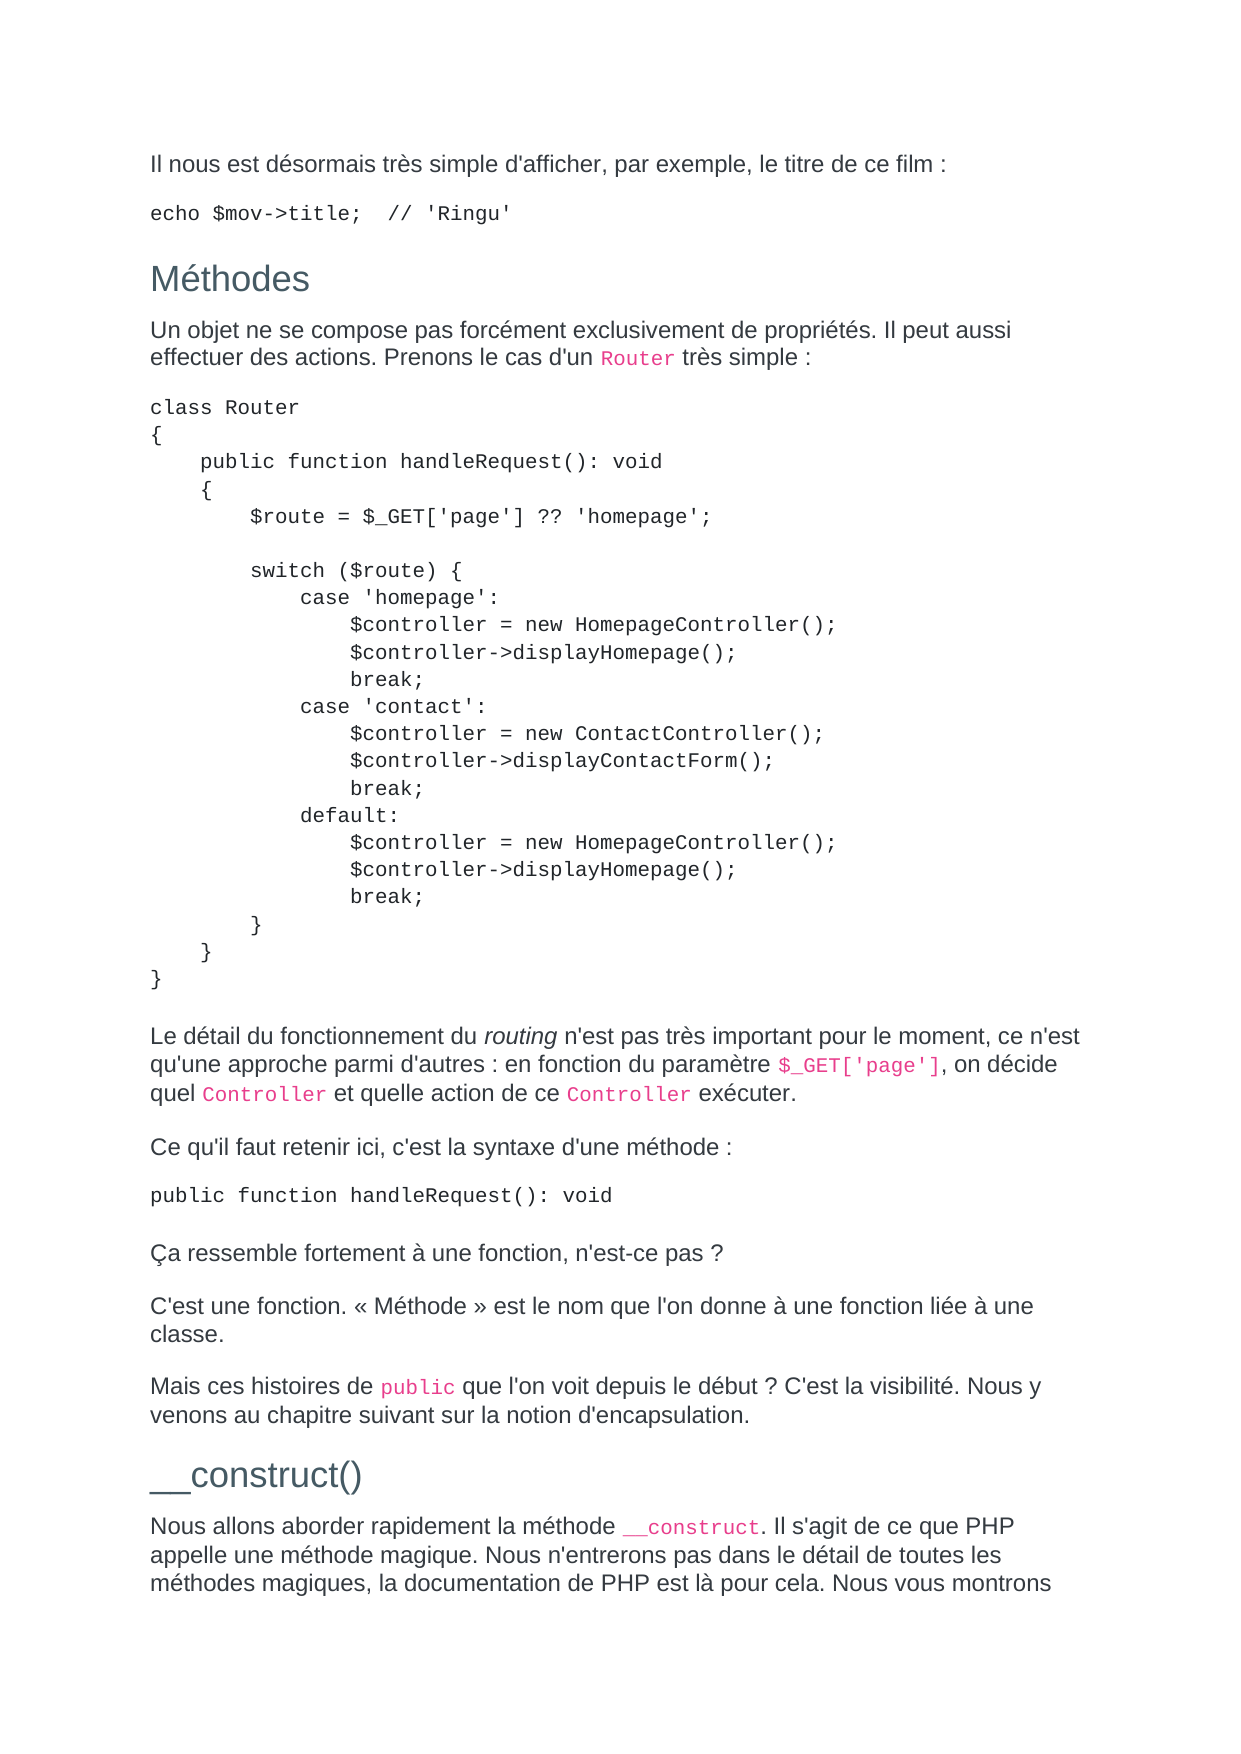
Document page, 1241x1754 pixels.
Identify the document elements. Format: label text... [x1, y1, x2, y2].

text { [150, 424, 1090, 448]
text { [150, 478, 1090, 502]
text default: [150, 805, 1090, 828]
text $controller->displayContactForm(); [150, 750, 1090, 774]
text $controller = new ContactController(); [150, 723, 1090, 747]
text } [150, 913, 1090, 937]
text Nous allons aborder rapidement la méthode __construct. Il s'agit de ce que PHP appelle une méthode magique. Nous n'entrerons pas dans le détail de toutes les méthodes magiques, la documentation de PHP est là pour cela. Nous vous montrons [150, 1512, 1090, 1596]
text $controller = new HomepageController(); [150, 832, 1090, 856]
text $controller->displayHomepage(); [150, 642, 1090, 665]
text $controller->displayHomepage(); [150, 859, 1090, 883]
subtitle Méthodes [150, 257, 1090, 299]
text public function handleRequest(): void [150, 1185, 1090, 1209]
text Ça ressemble fortement à une fonction, n'est-ce pas ? [150, 1239, 1090, 1267]
text case 'contact': [150, 696, 1090, 720]
text echo $mov->title; // 'Ringu' [150, 203, 1090, 226]
text Le détail du fonctionnement du routing n'est pas très important pour le moment, ce n'est qu'une approche parmi d'autres : en fonction du paramètre $_GET['page'], on décide quel Controller et quelle action de ce Controller exécuter. [150, 1022, 1090, 1107]
text switch ($route) { [150, 560, 1090, 584]
text break; [150, 778, 1090, 801]
text $controller = new HomepageController(); [150, 614, 1090, 638]
text public function handleRequest(): void [150, 451, 1090, 475]
text break; [150, 669, 1090, 692]
text } [150, 968, 1090, 992]
subtitle __construct() [150, 1453, 1090, 1496]
text $route = $_GET['page'] ?? 'homepage'; [150, 506, 1090, 529]
text } [150, 941, 1090, 964]
text break; [150, 886, 1090, 910]
text Il nous est désormais très simple d'afficher, par exemple, le titre de ce film : [150, 150, 1090, 178]
text class Router [150, 397, 1090, 421]
text case 'homepage': [150, 587, 1090, 611]
text Mais ces histoires de public que l'on voit depuis le début ? C'est la visibilité. Nous y venons au chapitre suivant sur la notion d'encapsulation. [150, 1372, 1090, 1428]
text C'est une fonction. « Méthode » est le nom que l'on donne à une fonction liée à une classe. [150, 1292, 1090, 1347]
text Ce qu'il faut retenir ici, c'est la syntaxe d'une méthode : [150, 1132, 1090, 1160]
text Un objet ne se compose pas forcément exclusivement de propriétés. Il peut aussi effectuer des actions. Prenons le cas d'un Router très simple : [150, 316, 1090, 372]
